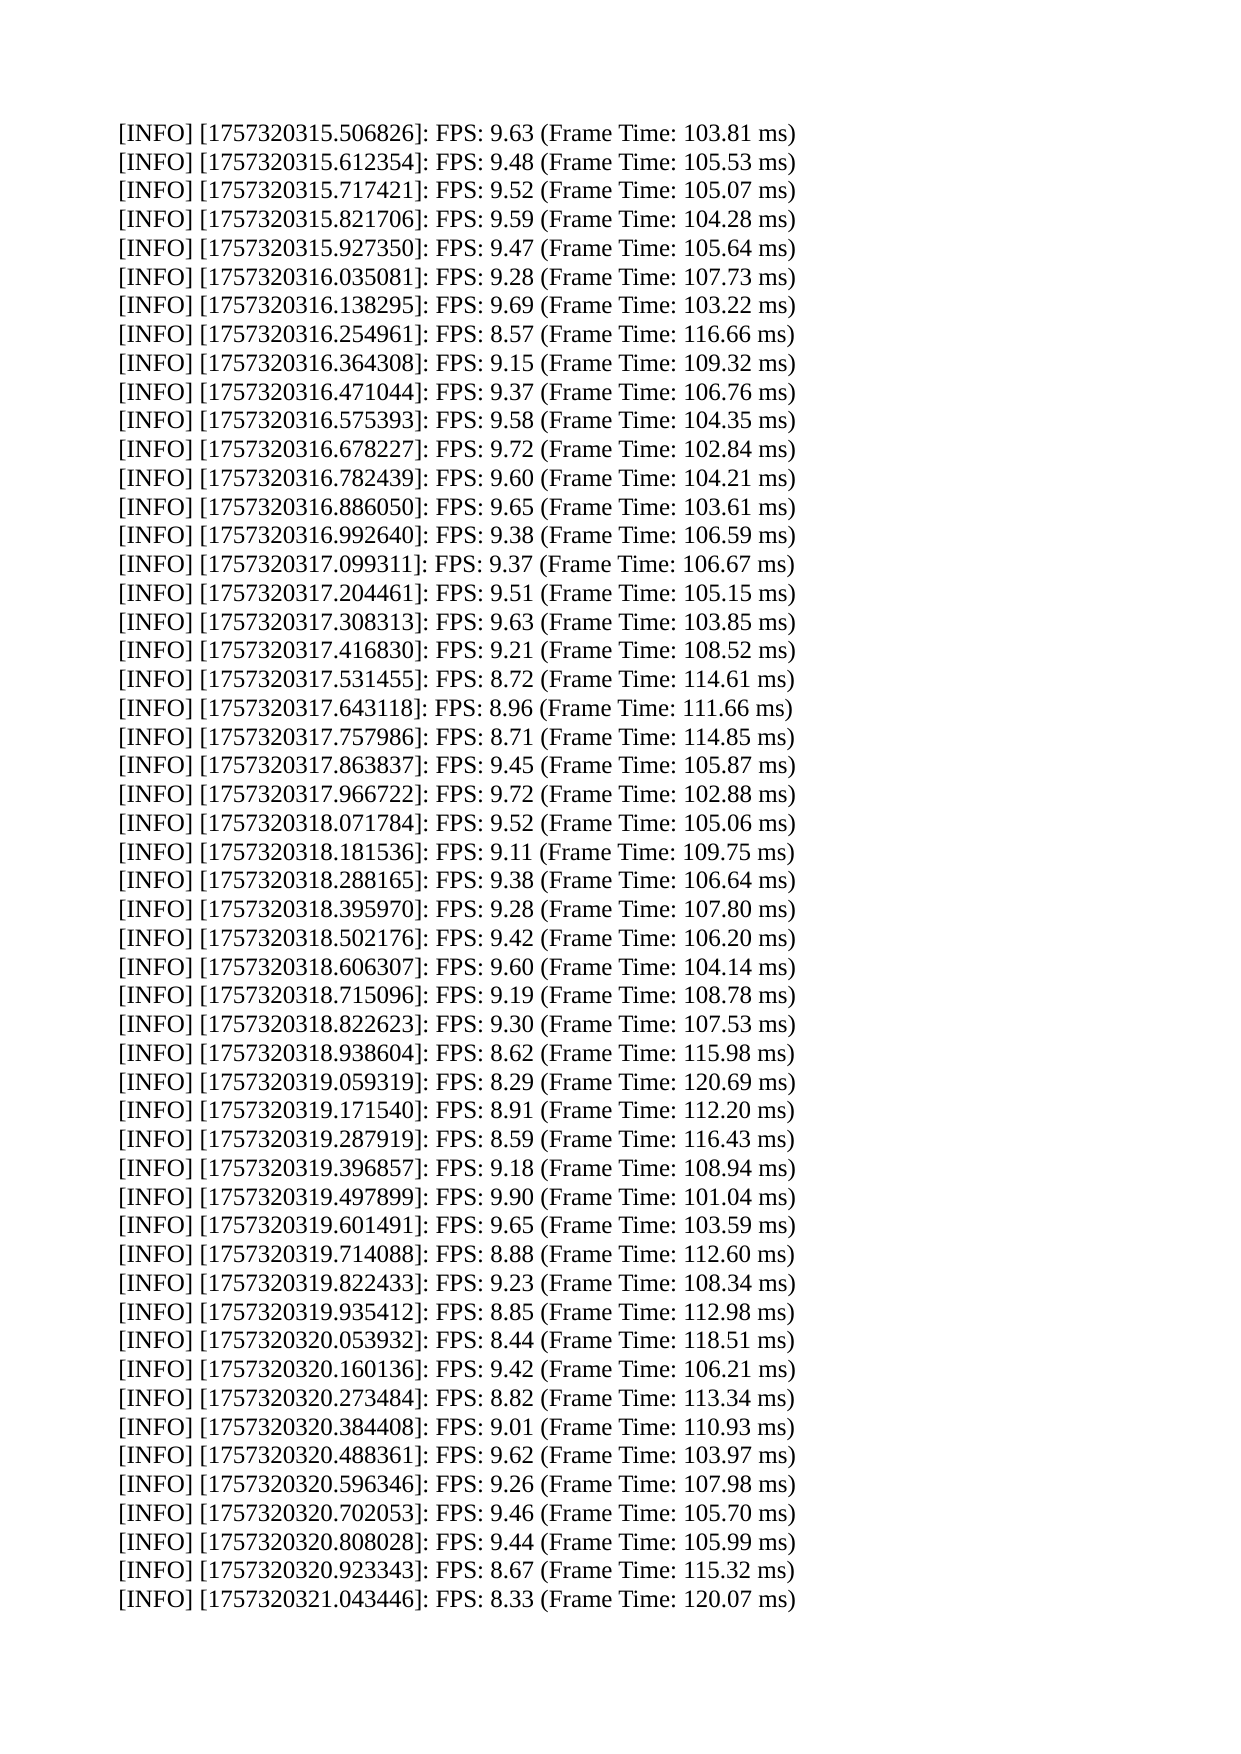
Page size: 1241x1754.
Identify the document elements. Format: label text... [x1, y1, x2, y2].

text [INFO] [1757320317.757986]: FPS: 8.71 (Frame Time: 114.85 ms) [118, 722, 1122, 751]
text [INFO] [1757320318.395970]: FPS: 9.28 (Frame Time: 107.80 ms) [118, 894, 1122, 923]
text [INFO] [1757320316.575393]: FPS: 9.58 (Frame Time: 104.35 ms) [118, 406, 1122, 434]
text [INFO] [1757320317.416830]: FPS: 9.21 (Frame Time: 108.52 ms) [118, 636, 1122, 664]
text [INFO] [1757320320.596346]: FPS: 9.26 (Frame Time: 107.98 ms) [118, 1469, 1122, 1498]
text [INFO] [1757320317.643118]: FPS: 8.96 (Frame Time: 111.66 ms) [118, 693, 1122, 722]
text [INFO] [1757320315.717421]: FPS: 9.52 (Frame Time: 105.07 ms) [118, 176, 1122, 204]
text [INFO] [1757320317.863837]: FPS: 9.45 (Frame Time: 105.87 ms) [118, 751, 1122, 779]
text [INFO] [1757320319.059319]: FPS: 8.29 (Frame Time: 120.69 ms) [118, 1067, 1122, 1096]
text [INFO] [1757320318.606307]: FPS: 9.60 (Frame Time: 104.14 ms) [118, 952, 1122, 981]
text [INFO] [1757320316.886050]: FPS: 9.65 (Frame Time: 103.61 ms) [118, 492, 1122, 521]
text [INFO] [1757320318.502176]: FPS: 9.42 (Frame Time: 106.20 ms) [118, 923, 1122, 952]
text [INFO] [1757320319.601491]: FPS: 9.65 (Frame Time: 103.59 ms) [118, 1211, 1122, 1239]
text [INFO] [1757320319.497899]: FPS: 9.90 (Frame Time: 101.04 ms) [118, 1182, 1122, 1211]
text [INFO] [1757320316.138295]: FPS: 9.69 (Frame Time: 103.22 ms) [118, 291, 1122, 319]
text [INFO] [1757320320.808028]: FPS: 9.44 (Frame Time: 105.99 ms) [118, 1527, 1122, 1556]
text [INFO] [1757320315.927350]: FPS: 9.47 (Frame Time: 105.64 ms) [118, 233, 1122, 262]
text [INFO] [1757320320.923343]: FPS: 8.67 (Frame Time: 115.32 ms) [118, 1556, 1122, 1584]
text [INFO] [1757320319.714088]: FPS: 8.88 (Frame Time: 112.60 ms) [118, 1239, 1122, 1268]
text [INFO] [1757320319.171540]: FPS: 8.91 (Frame Time: 112.20 ms) [118, 1096, 1122, 1124]
text [INFO] [1757320320.053932]: FPS: 8.44 (Frame Time: 118.51 ms) [118, 1326, 1122, 1354]
text [INFO] [1757320317.204461]: FPS: 9.51 (Frame Time: 105.15 ms) [118, 578, 1122, 607]
text [INFO] [1757320315.506826]: FPS: 9.63 (Frame Time: 103.81 ms) [118, 118, 1122, 147]
text [INFO] [1757320316.992640]: FPS: 9.38 (Frame Time: 106.59 ms) [118, 521, 1122, 549]
text [INFO] [1757320317.531455]: FPS: 8.72 (Frame Time: 114.61 ms) [118, 664, 1122, 693]
text [INFO] [1757320315.612354]: FPS: 9.48 (Frame Time: 105.53 ms) [118, 147, 1122, 176]
text [INFO] [1757320319.822433]: FPS: 9.23 (Frame Time: 108.34 ms) [118, 1268, 1122, 1297]
text [INFO] [1757320320.160136]: FPS: 9.42 (Frame Time: 106.21 ms) [118, 1354, 1122, 1383]
text [INFO] [1757320321.043446]: FPS: 8.33 (Frame Time: 120.07 ms) [118, 1584, 1122, 1613]
text [INFO] [1757320319.935412]: FPS: 8.85 (Frame Time: 112.98 ms) [118, 1297, 1122, 1326]
text [INFO] [1757320316.364308]: FPS: 9.15 (Frame Time: 109.32 ms) [118, 348, 1122, 377]
text [INFO] [1757320319.287919]: FPS: 8.59 (Frame Time: 116.43 ms) [118, 1124, 1122, 1153]
text [INFO] [1757320316.254961]: FPS: 8.57 (Frame Time: 116.66 ms) [118, 319, 1122, 348]
text [INFO] [1757320320.273484]: FPS: 8.82 (Frame Time: 113.34 ms) [118, 1383, 1122, 1412]
text [INFO] [1757320317.966722]: FPS: 9.72 (Frame Time: 102.88 ms) [118, 779, 1122, 808]
text [INFO] [1757320320.384408]: FPS: 9.01 (Frame Time: 110.93 ms) [118, 1412, 1122, 1441]
text [INFO] [1757320318.938604]: FPS: 8.62 (Frame Time: 115.98 ms) [118, 1038, 1122, 1067]
text [INFO] [1757320319.396857]: FPS: 9.18 (Frame Time: 108.94 ms) [118, 1153, 1122, 1182]
text [INFO] [1757320316.471044]: FPS: 9.37 (Frame Time: 106.76 ms) [118, 377, 1122, 406]
text [INFO] [1757320318.822623]: FPS: 9.30 (Frame Time: 107.53 ms) [118, 1009, 1122, 1038]
text [INFO] [1757320317.308313]: FPS: 9.63 (Frame Time: 103.85 ms) [118, 607, 1122, 636]
text [INFO] [1757320320.488361]: FPS: 9.62 (Frame Time: 103.97 ms) [118, 1441, 1122, 1469]
text [INFO] [1757320316.782439]: FPS: 9.60 (Frame Time: 104.21 ms) [118, 463, 1122, 492]
text [INFO] [1757320316.678227]: FPS: 9.72 (Frame Time: 102.84 ms) [118, 434, 1122, 463]
text [INFO] [1757320316.035081]: FPS: 9.28 (Frame Time: 107.73 ms) [118, 262, 1122, 291]
text [INFO] [1757320320.702053]: FPS: 9.46 (Frame Time: 105.70 ms) [118, 1498, 1122, 1527]
text [INFO] [1757320315.821706]: FPS: 9.59 (Frame Time: 104.28 ms) [118, 204, 1122, 233]
text [INFO] [1757320317.099311]: FPS: 9.37 (Frame Time: 106.67 ms) [118, 549, 1122, 578]
text [INFO] [1757320318.715096]: FPS: 9.19 (Frame Time: 108.78 ms) [118, 981, 1122, 1009]
text [INFO] [1757320318.071784]: FPS: 9.52 (Frame Time: 105.06 ms) [118, 808, 1122, 837]
text [INFO] [1757320318.181536]: FPS: 9.11 (Frame Time: 109.75 ms) [118, 837, 1122, 866]
text [INFO] [1757320318.288165]: FPS: 9.38 (Frame Time: 106.64 ms) [118, 866, 1122, 894]
